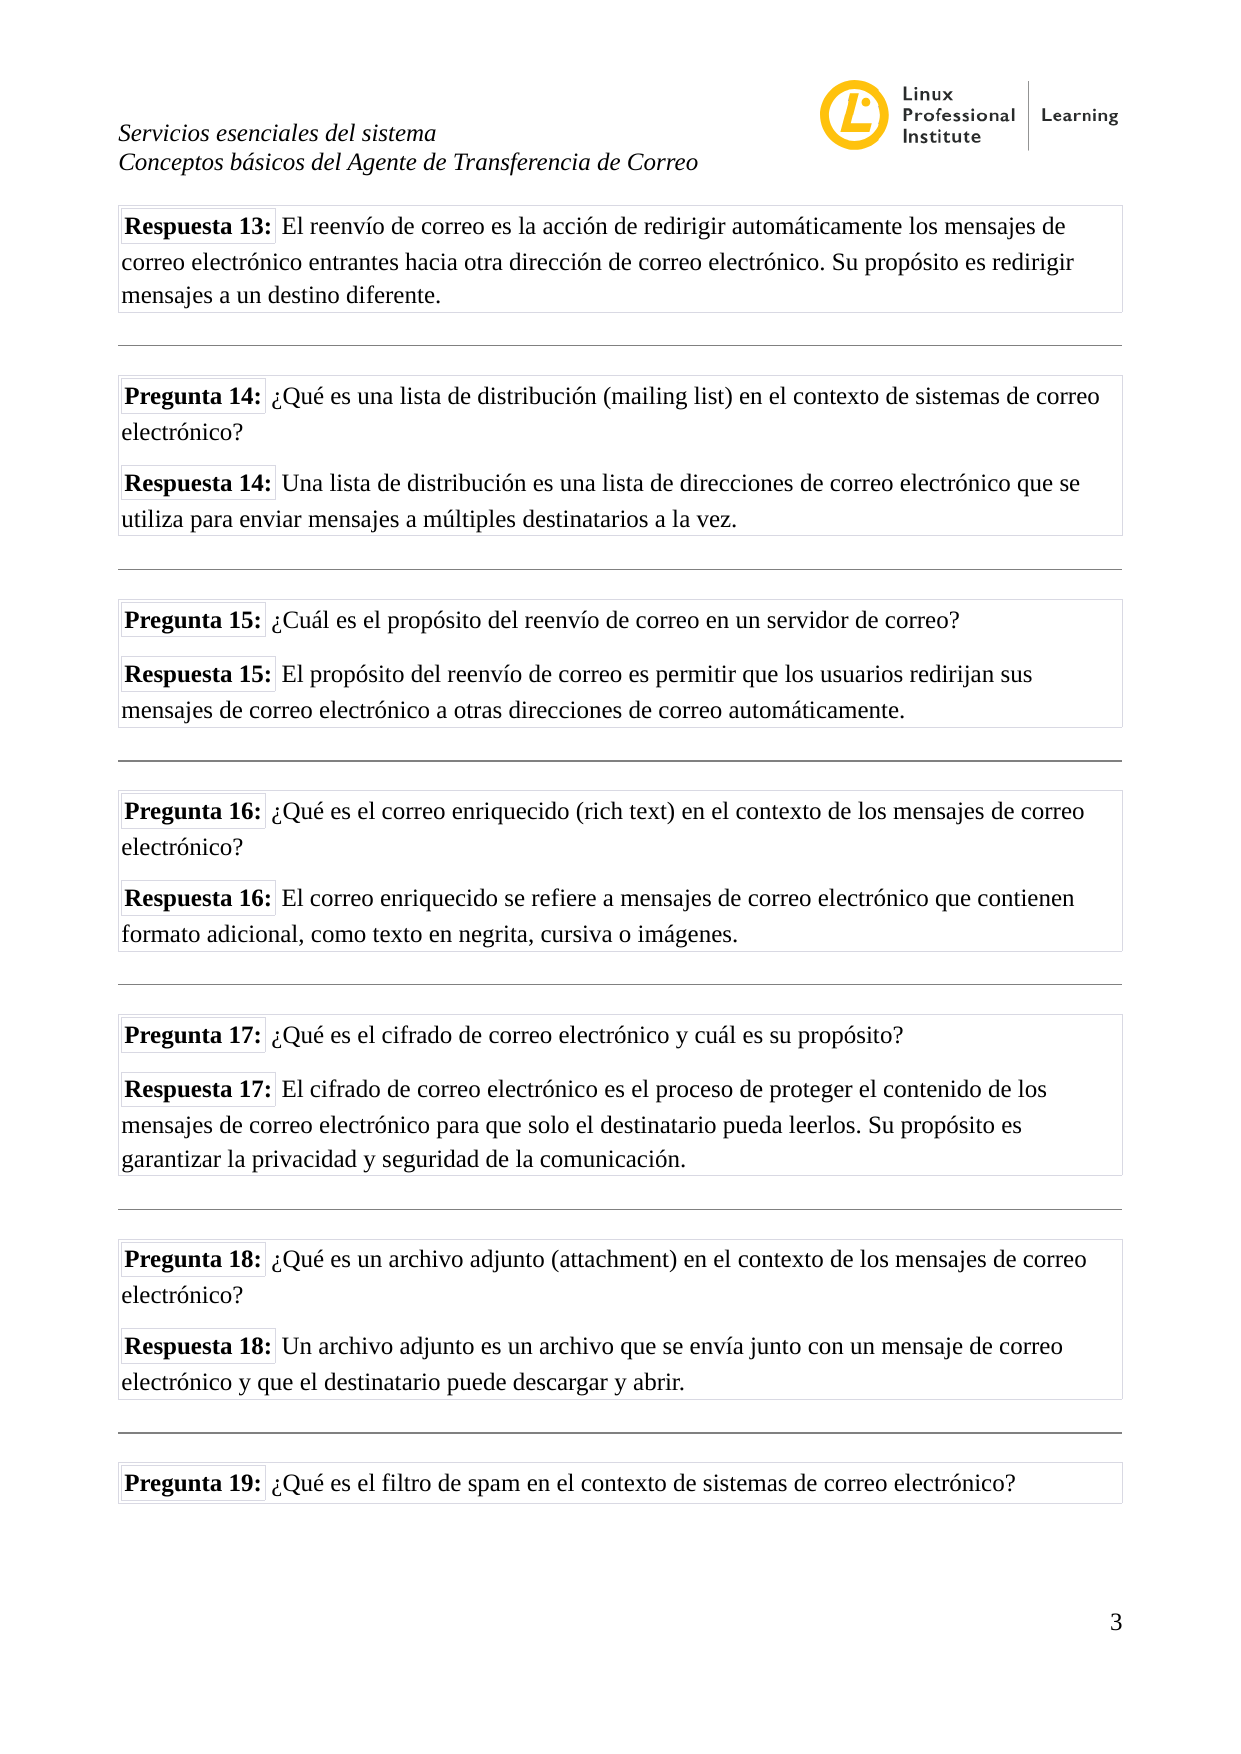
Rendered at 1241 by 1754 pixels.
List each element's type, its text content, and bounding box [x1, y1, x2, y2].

text Pregunta 17: ¿Qué es el cifrado de correo electrónico y cuál es su propósito? [119, 1015, 1122, 1052]
text Respuesta 18: Un archivo adjunto es un archivo que se envía junto con un mensaje de correo electrónico y que el destinatario puede descargar y abrir. [119, 1325, 1122, 1399]
text Pregunta 15: ¿Cuál es el propósito del reenvío de correo en un servidor de correo? [119, 600, 1122, 637]
text Respuesta 14: Una lista de distribución es una lista de direcciones de correo electrónico que se utiliza para enviar mensajes a múltiples destinatarios a la vez. [119, 462, 1122, 535]
picture [819, 79, 1119, 151]
text Respuesta 13: El reenvío de correo es la acción de redirigir automáticamente los mensajes de correo electrónico entrantes hacia otra dirección de correo electrónico. Su propósito es redirigir mensajes a un destino diferente. [119, 206, 1122, 312]
text Pregunta 19: ¿Qué es el filtro de spam en el contexto de sistemas de correo electrónico? [119, 1463, 1122, 1503]
text Pregunta 16: ¿Qué es el correo enriquecido (rich text) en el contexto de los mensajes de correo electrónico? [119, 791, 1122, 861]
text Pregunta 18: ¿Qué es un archivo adjunto (attachment) en el contexto de los mensajes de correo electrónico? [119, 1240, 1122, 1309]
text Respuesta 17: El cifrado de correo electrónico es el proceso de proteger el contenido de los mensajes de correo electrónico para que solo el destinatario pueda leerlos. Su propósito es garantizar la privacidad y seguridad de la comunicación. [119, 1068, 1122, 1175]
text Respuesta 16: El correo enriquecido se refiere a mensajes de correo electrónico que contienen formato adicional, como texto en negrita, cursiva o imágenes. [119, 877, 1122, 951]
text Respuesta 15: El propósito del reenvío de correo es permitir que los usuarios redirijan sus mensajes de correo electrónico a otras direcciones de correo automáticamente. [119, 653, 1122, 727]
text Pregunta 14: ¿Qué es una lista de distribución (mailing list) en el contexto de sistemas de correo electrónico? [119, 376, 1122, 446]
